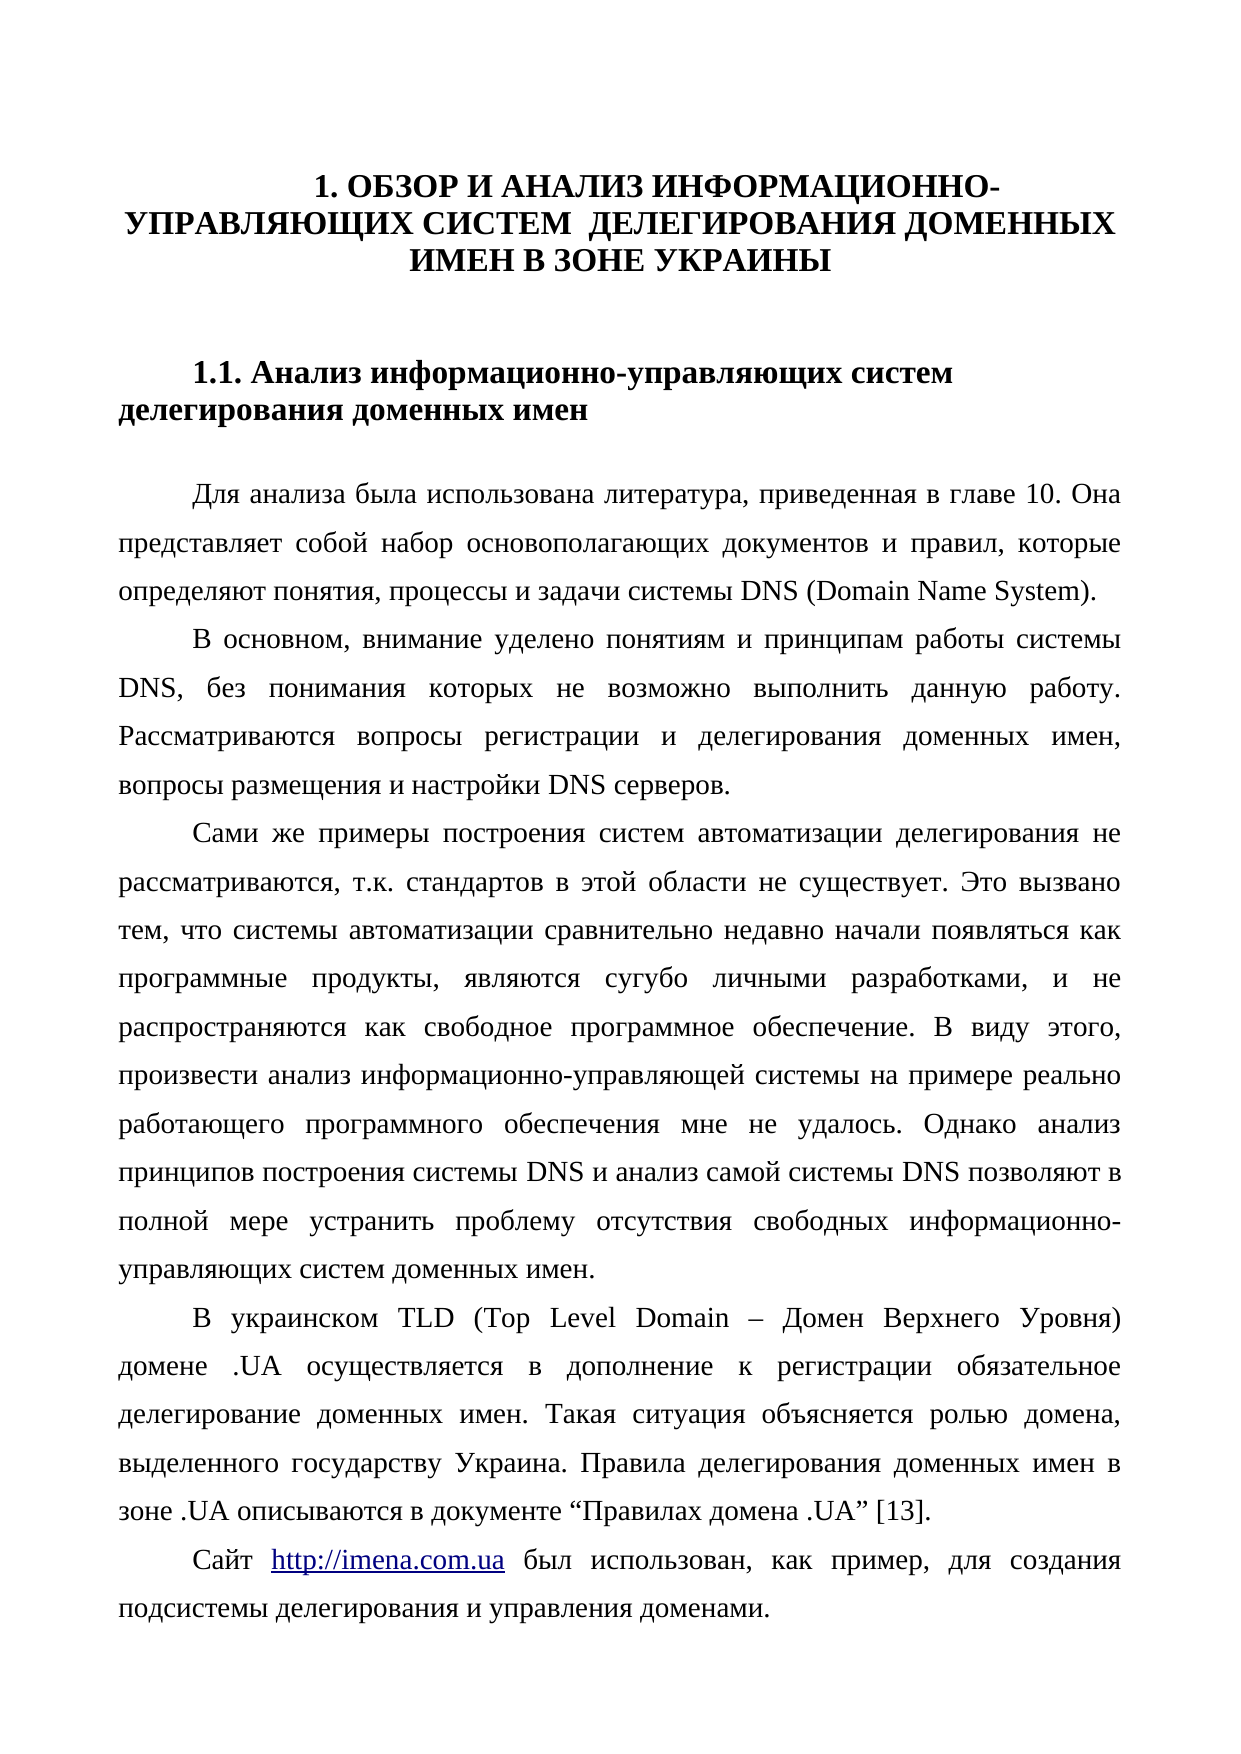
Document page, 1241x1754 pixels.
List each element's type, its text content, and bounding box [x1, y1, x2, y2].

text В основном, внимание уделено понятиям и принципам работы системы DNS, без понимания которых не возможно выполнить данную работу. Рассматриваются вопросы регистрации и делегирования доменных имен, вопросы размещения и настройки DNS серверов. [118, 623, 1122, 800]
text Для анализа была использована литература, приведенная в главе 10. Она представляет собой набор основополагающих документов и правил, которые определяют понятия, процессы и задачи системы DNS (Domain Name System). [118, 477, 1122, 607]
text Сами же примеры построения систем автоматизации делегирования не рассматриваются, т.к. стандартов в этой области не существует. Это вызвано тем, что системы автоматизации сравнительно недавно начали появляться как программные продукты, являются сугубо личными разработками, и не распространяются как свободное программное обеспечение. В виду этого, произвести анализ информационно-управляющей системы на примере реально работающего программного обеспечения мне не удалось. Однако анализ принципов построения системы DNS и анализ самой системы DNS позволяют в полной мере устранить проблему отсутствия свободных информационно-управляющих систем доменных имен. [118, 817, 1122, 1285]
subtitle 1. Обзор и анализ информационно-управляющих систем делегирования доменных имен в зоне Украины [118, 168, 1122, 279]
text В украинском TLD (Top Level Domain – Домен Верхнего Уровня) домене .UA осуществляется в дополнение к регистрации обязательное делегирование доменных имен. Такая ситуация объясняется ролью домена, выделенного государству Украина. Правила делегирования доменных имен в зоне .UA описываются в документе “Правилах домена .UA” [13]. [118, 1301, 1122, 1527]
text Сайт http://imena.com.ua был использован, как пример, для создания подсистемы делегирования и управления доменами. [118, 1543, 1122, 1624]
subtitle 1.1. Анализ информационно-управляющих систем делегирования доменных имен [118, 354, 1122, 427]
